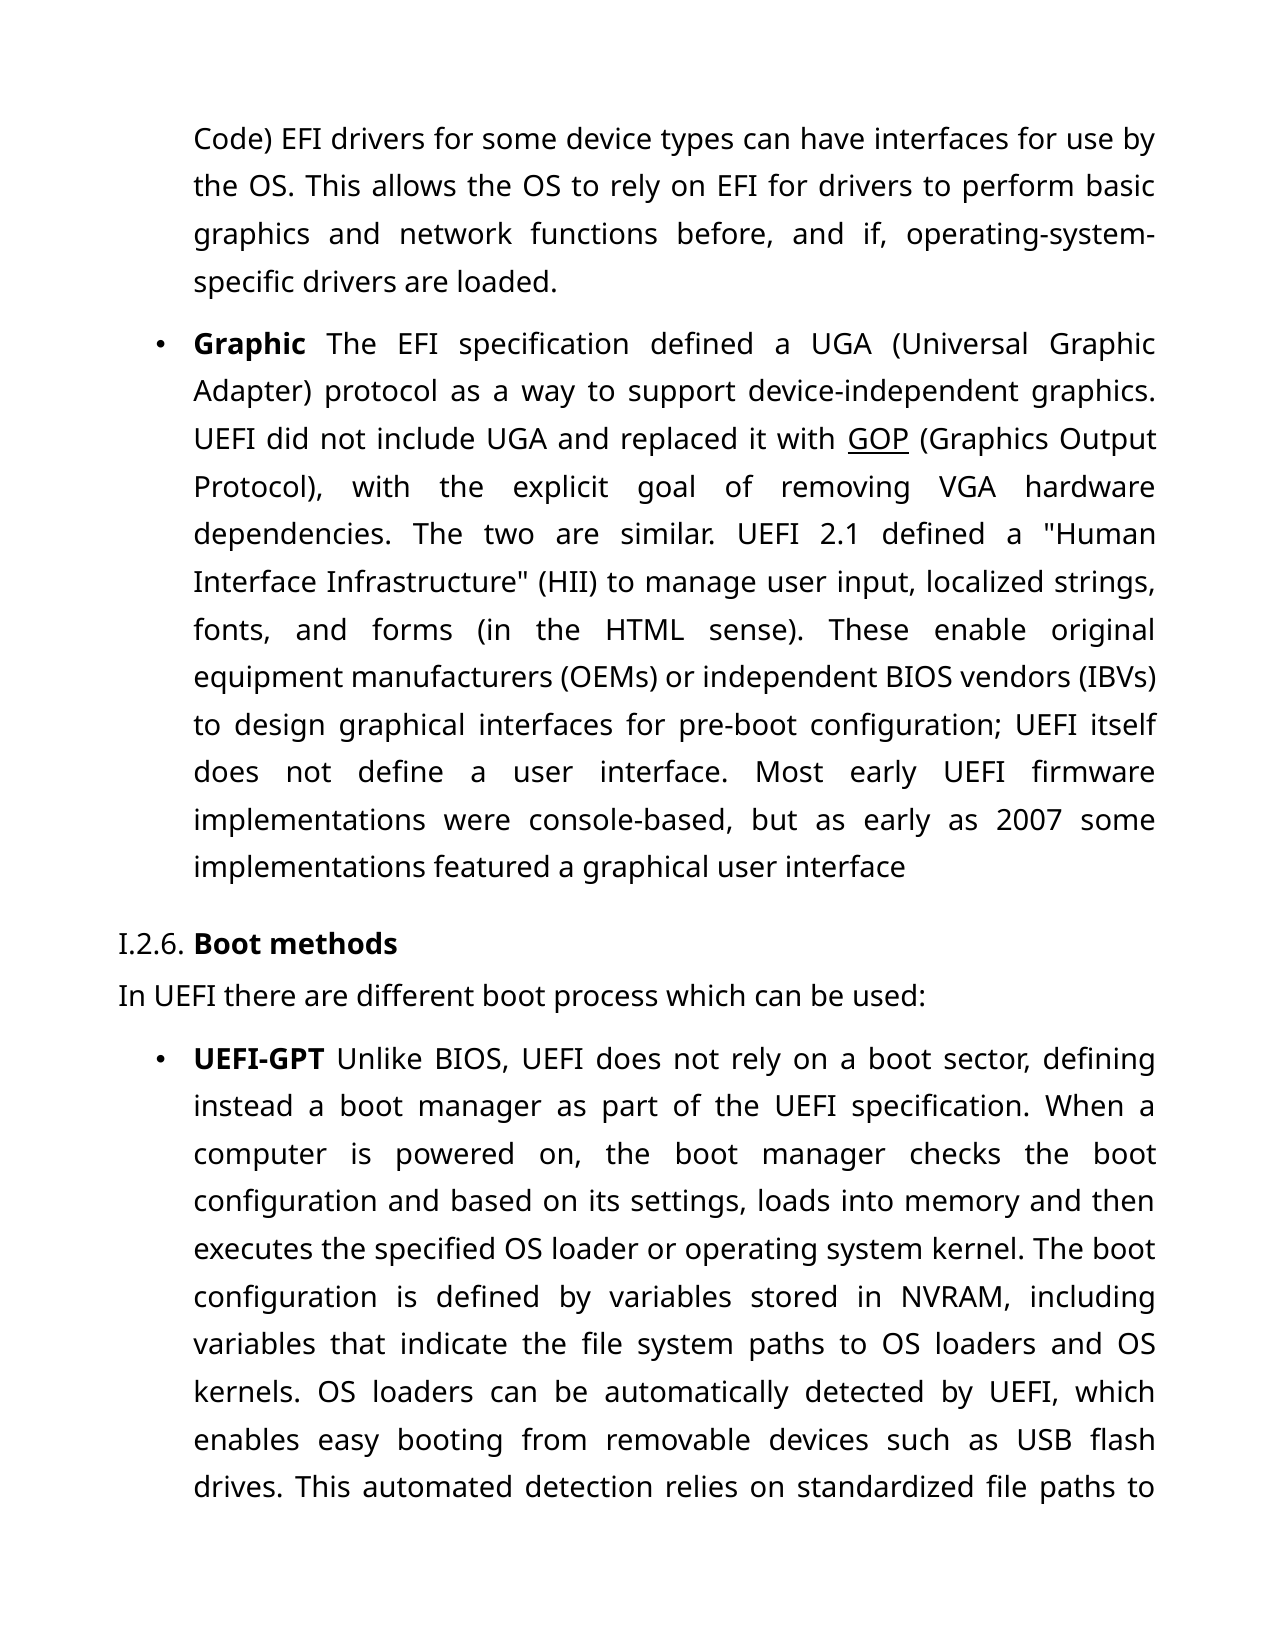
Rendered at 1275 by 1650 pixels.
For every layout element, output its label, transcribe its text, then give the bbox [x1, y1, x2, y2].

subtitle Boot methods [118, 923, 1157, 963]
list UEFI-GPT Unlike BIOS, UEFI does not rely on a boot sector, defining instead a boot manager as part of the UEFI specification. When a computer is powered on, the boot manager checks the boot configuration and based on its settings, loads into memory and then executes the specified OS loader or operating system kernel. The boot configuration is defined by variables stored in NVRAM, including variables that indicate the file system paths to OS loaders and OS kernels. OS loaders can be automatically detected by UEFI, which enables easy booting from removable devices such as USB flash drives. This automated detection relies on standardized file paths to [156, 1038, 1157, 1506]
text In UEFI there are different boot process which can be used: [118, 976, 1157, 1015]
list Code) EFI drivers for some device types can have interfaces for use by the OS. This allows the OS to rely on EFI for drivers to perform basic graphics and network functions before, and if, operating-system-specific drivers are loaded. [156, 118, 1157, 301]
list Graphic The EFI specification defined a UGA (Universal Graphic Adapter) protocol as a way to support device-independent graphics. UEFI did not include UGA and replaced it with GOP (Graphics Output Protocol), with the explicit goal of removing VGA hardware dependencies. The two are similar. UEFI 2.1 defined a "Human Interface Infrastructure" (HII) to manage user input, localized strings, fonts, and forms (in the HTML sense). These enable original equipment manufacturers (OEMs) or independent BIOS vendors (IBVs) to design graphical interfaces for pre-boot configuration; UEFI itself does not define a user interface. Most early UEFI firmware implementations were console-based, but as early as 2007 some implementations featured a graphical user interface [156, 323, 1157, 886]
